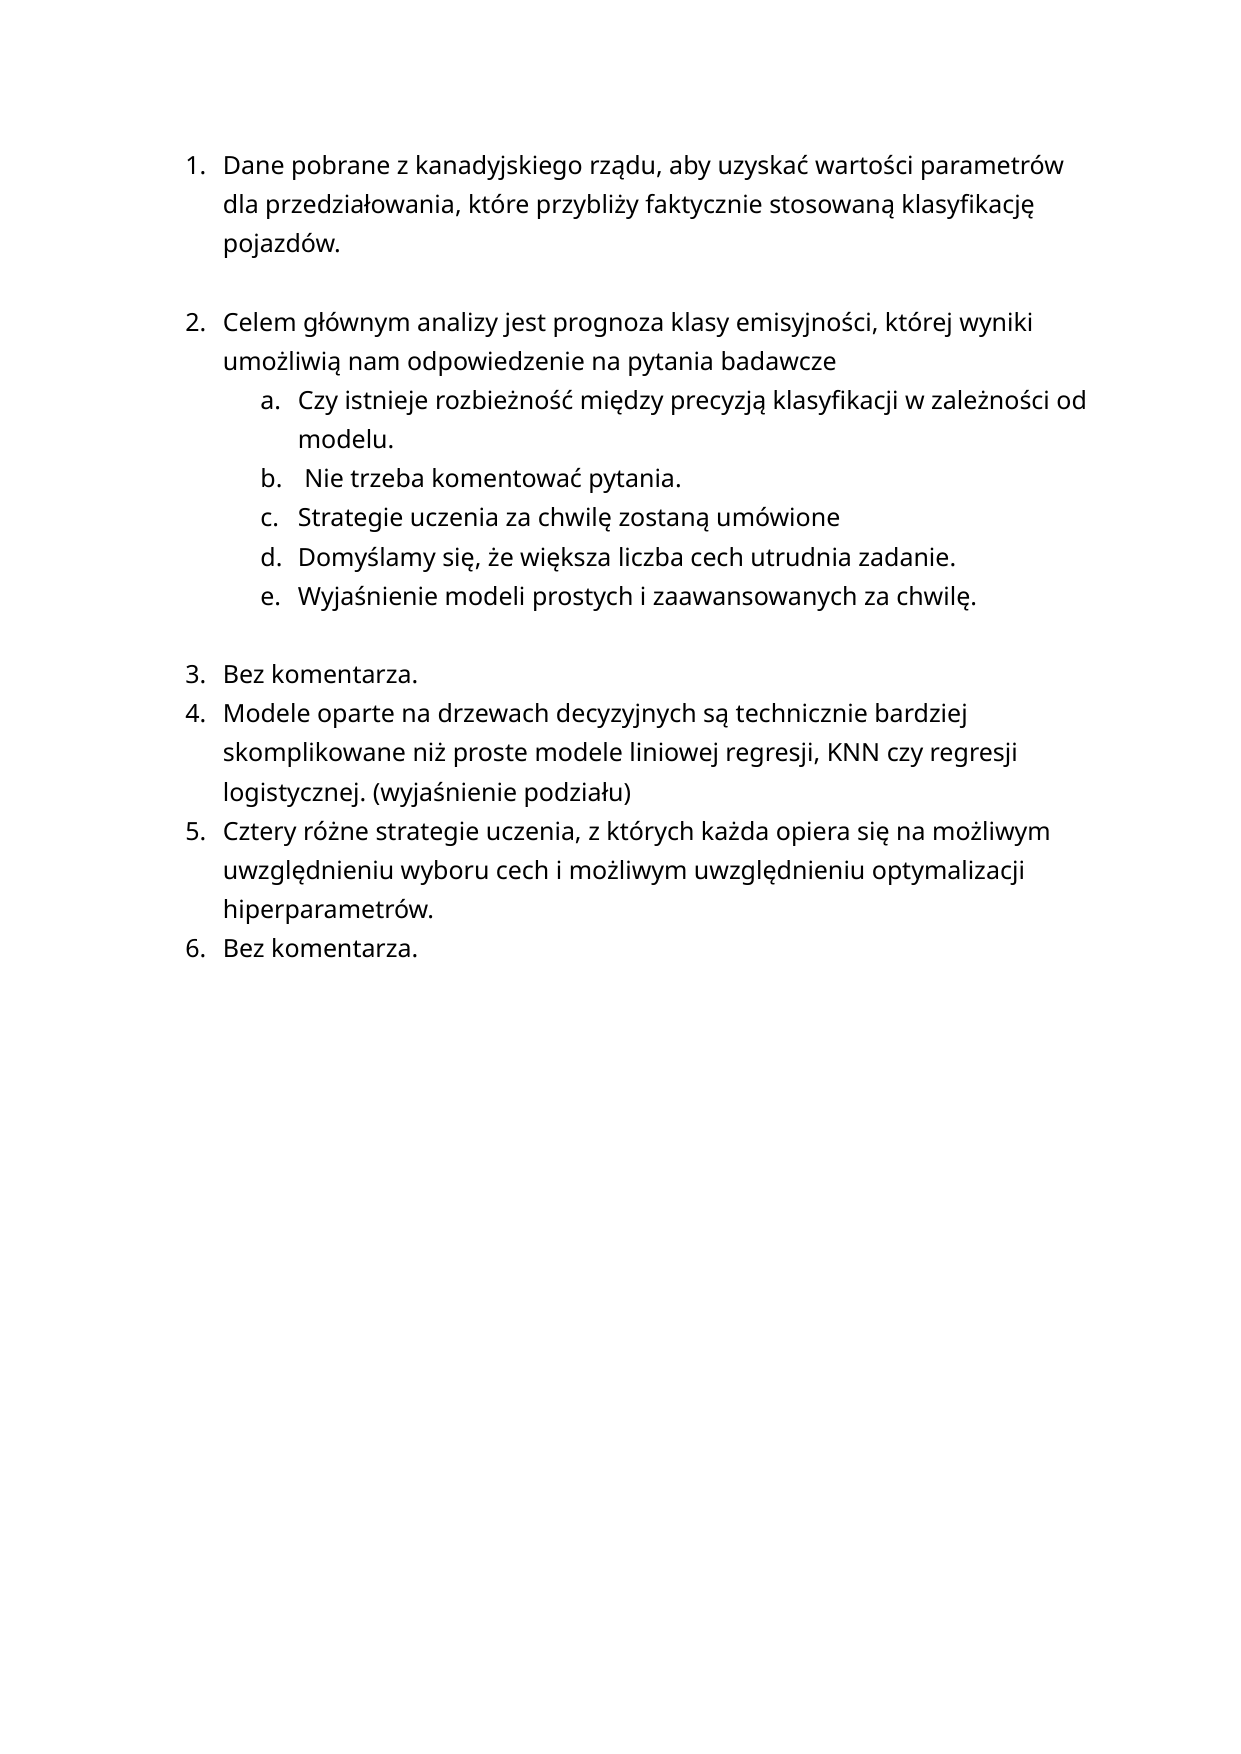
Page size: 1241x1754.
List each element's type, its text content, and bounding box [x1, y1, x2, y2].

list Modele oparte na drzewach decyzyjnych są technicznie bardziej skomplikowane niż proste modele liniowej regresji, KNN czy regresji logistycznej. (wyjaśnienie podziału) [185, 696, 1093, 808]
list Dane pobrane z kanadyjskiego rządu, aby uzyskać wartości parametrów dla przedziałowania, które przybliży faktycznie stosowaną klasyfikację pojazdów. [185, 148, 1093, 260]
list Celem głównym analizy jest prognoza klasy emisyjności, której wyniki umożliwią nam odpowiedzenie na pytania badawcze [185, 304, 1093, 377]
list Domyślamy się, że większa liczba cech utrudnia zadanie. [260, 539, 1093, 573]
list Cztery różne strategie uczenia, z których każda opiera się na możliwym uwzględnieniu wyboru cech i możliwym uwzględnieniu optymalizacji hiperparametrów. [185, 813, 1093, 926]
list Bez komentarza. [185, 657, 1093, 691]
list Bez komentarza. [185, 931, 1093, 965]
list Strategie uczenia za chwilę zostaną umówione [260, 500, 1093, 534]
list Nie trzeba komentować pytania. [260, 461, 1093, 495]
list Wyjaśnienie modeli prostych i zaawansowanych za chwilę. [260, 578, 1093, 612]
list Czy istnieje rozbieżność między precyzją klasyfikacji w zależności od modelu. [260, 383, 1093, 456]
